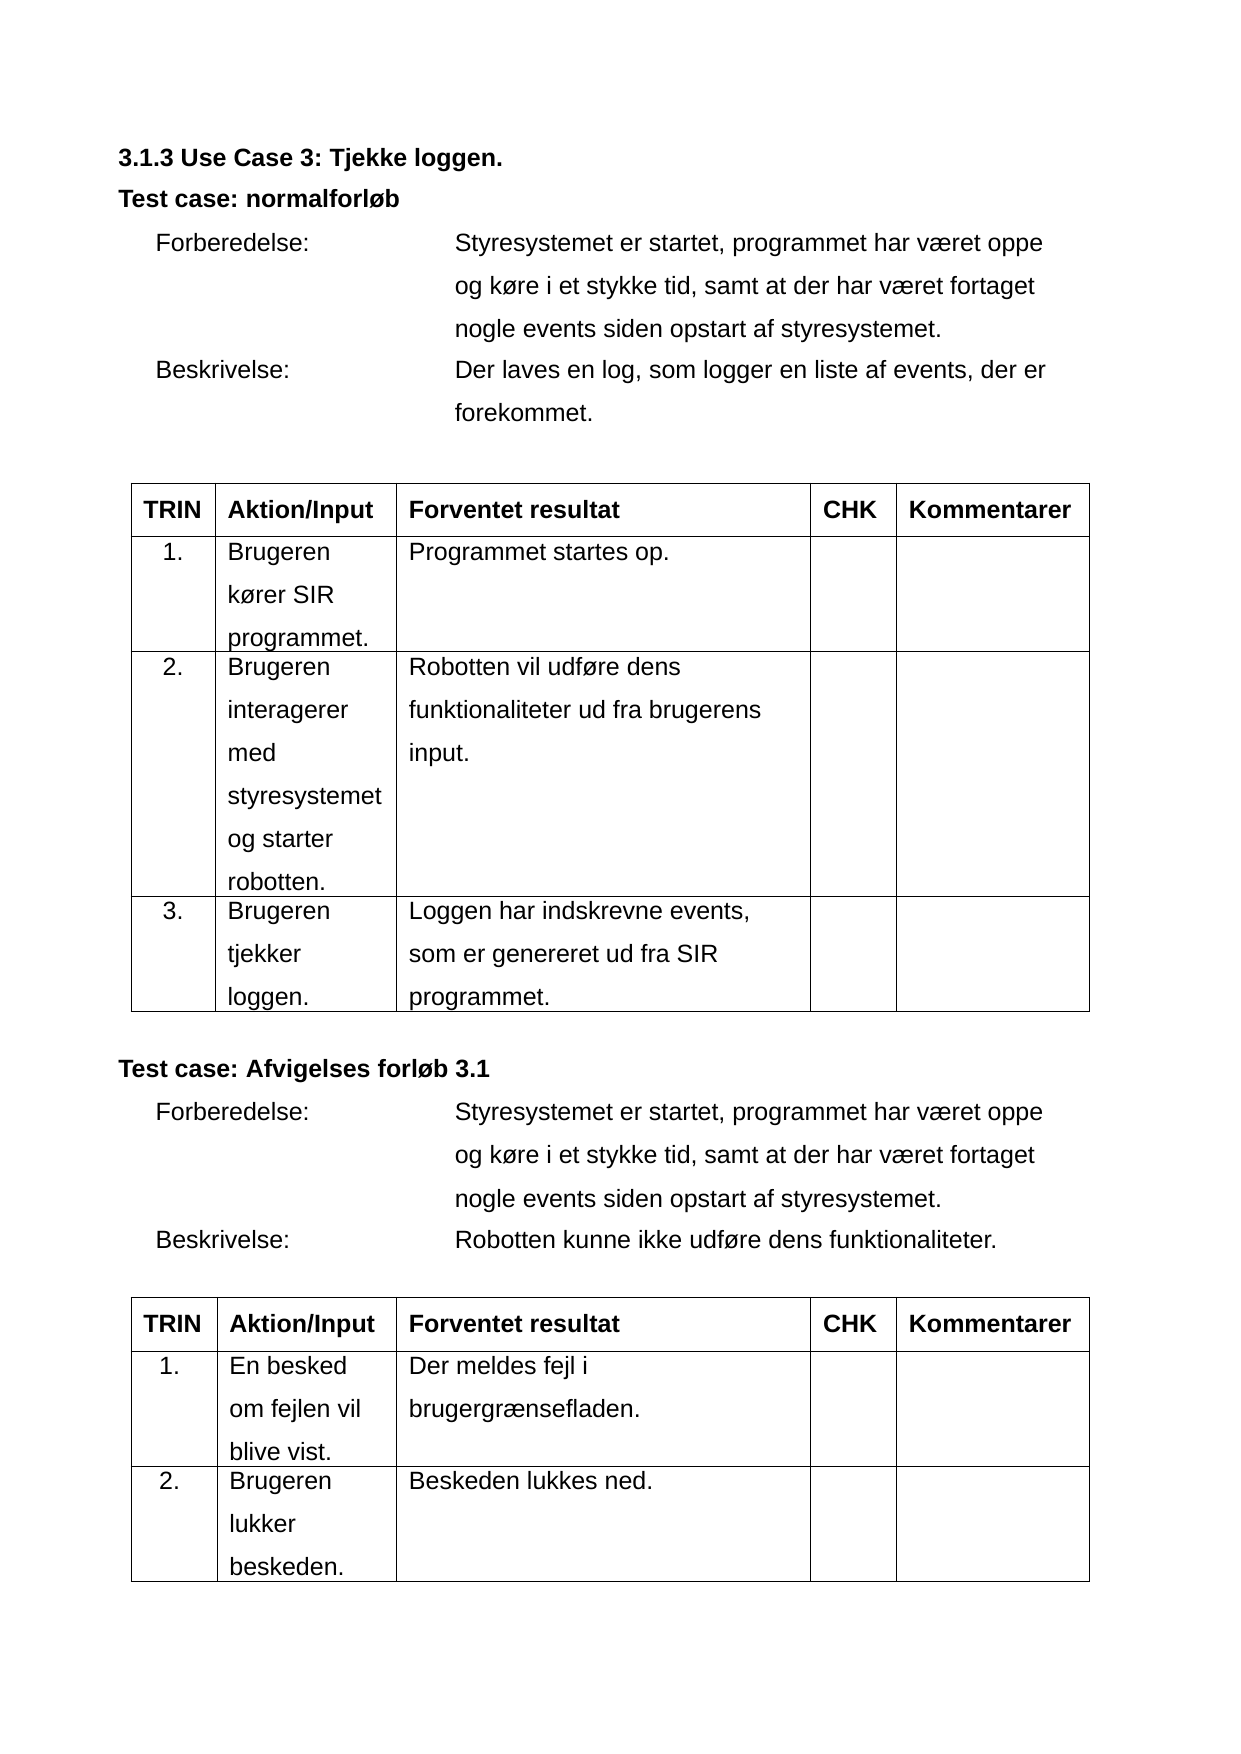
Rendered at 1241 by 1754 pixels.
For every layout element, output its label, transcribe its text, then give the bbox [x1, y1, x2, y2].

table_header TRIN [132, 1298, 217, 1351]
table_header CHK [811, 484, 896, 536]
table_cell [132, 1352, 217, 1466]
table_cell Beskrivelse: [144, 1225, 443, 1254]
table_cell [811, 897, 896, 1011]
table_cell [811, 1467, 896, 1581]
table_cell Brugeren interagerer med styresystemet og starter robotten. [216, 652, 396, 896]
table_cell Beskrivelse: [144, 355, 443, 439]
table_cell Beskeden lukkes ned. [397, 1467, 810, 1581]
table_cell [897, 652, 1089, 896]
table_cell Brugeren lukker beskeden. [218, 1467, 396, 1581]
table_header Forventet resultat [397, 484, 810, 536]
table_header TRIN [132, 484, 215, 536]
table_header Aktion/Input [216, 484, 396, 536]
table_header Aktion/Input [218, 1298, 396, 1351]
text Test case: normalforløb [118, 184, 1122, 213]
table_cell [811, 1352, 896, 1466]
table_cell 1. [132, 537, 215, 651]
table_cell [811, 652, 896, 896]
table_cell [897, 1352, 1089, 1466]
table_header Forberedelse: [144, 228, 443, 355]
table_header CHK [811, 1298, 896, 1351]
table_cell [132, 1467, 217, 1581]
table_header Kommentarer [897, 1298, 1089, 1351]
table_header Forberedelse: [144, 1098, 443, 1225]
table_cell [897, 897, 1089, 1011]
table_cell Programmet startes op. [397, 537, 810, 651]
table_cell [897, 537, 1089, 651]
text Test case: Afvigelses forløb 3.1 [118, 1054, 1122, 1083]
table_cell Loggen har indskrevne events, som er genereret ud fra SIR programmet. [397, 897, 810, 1011]
table_cell Der meldes fejl i brugergrænsefladen. [397, 1352, 810, 1466]
table_cell [897, 1467, 1089, 1581]
table_header Styresystemet er startet, programmet har været oppe og køre i et stykke tid, samt at der har været fortaget nogle events siden opstart af styresystemet. [443, 228, 1089, 355]
table_header Kommentarer [897, 484, 1089, 536]
subtitle 3.1.3 Use Case 3: Tjekke loggen. [118, 143, 1122, 172]
table_cell 2. [132, 652, 215, 896]
table_cell Robotten kunne ikke udføre dens funktionaliteter. [443, 1225, 1089, 1254]
table_header Forventet resultat [397, 1298, 810, 1351]
table_cell [811, 537, 896, 651]
table_header Styresystemet er startet, programmet har været oppe og køre i et stykke tid, samt at der har været fortaget nogle events siden opstart af styresystemet. [443, 1098, 1089, 1225]
table_cell Robotten vil udføre dens funktionaliteter ud fra brugerens input. [397, 652, 810, 896]
table_cell 3. [132, 897, 215, 1011]
table_cell Brugeren kører SIR programmet. [216, 537, 396, 651]
table_cell En besked om fejlen vil blive vist. [218, 1352, 396, 1466]
table_cell Brugeren tjekker loggen. [216, 897, 396, 1011]
table_cell Der laves en log, som logger en liste af events, der er forekommet. [443, 355, 1089, 439]
